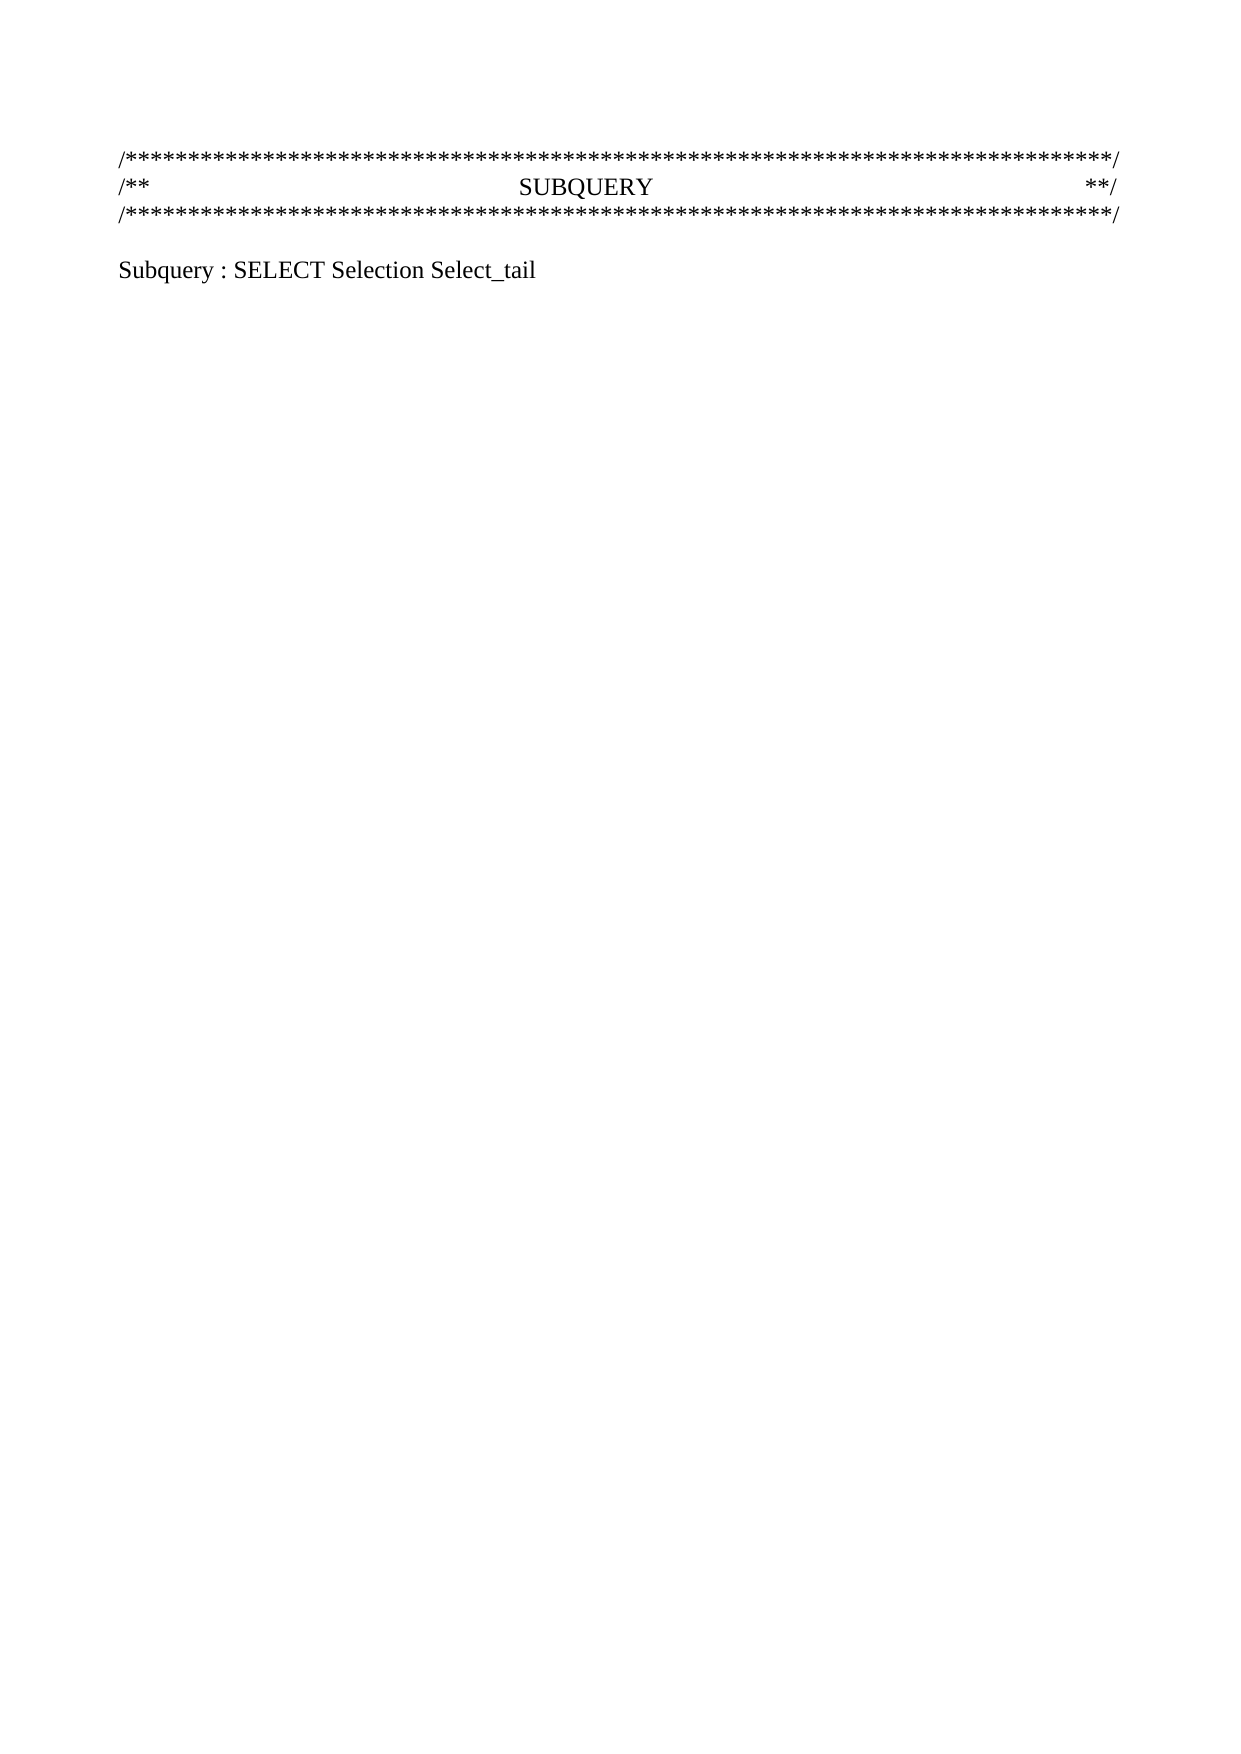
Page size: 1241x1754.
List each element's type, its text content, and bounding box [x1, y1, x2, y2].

text /** SUBQUERY **/ [118, 173, 1122, 201]
text /*******************************************************************************/ [118, 146, 1122, 173]
text /*******************************************************************************/ [118, 201, 1122, 229]
text Subquery : SELECT Selection Select_tail [118, 257, 1122, 284]
